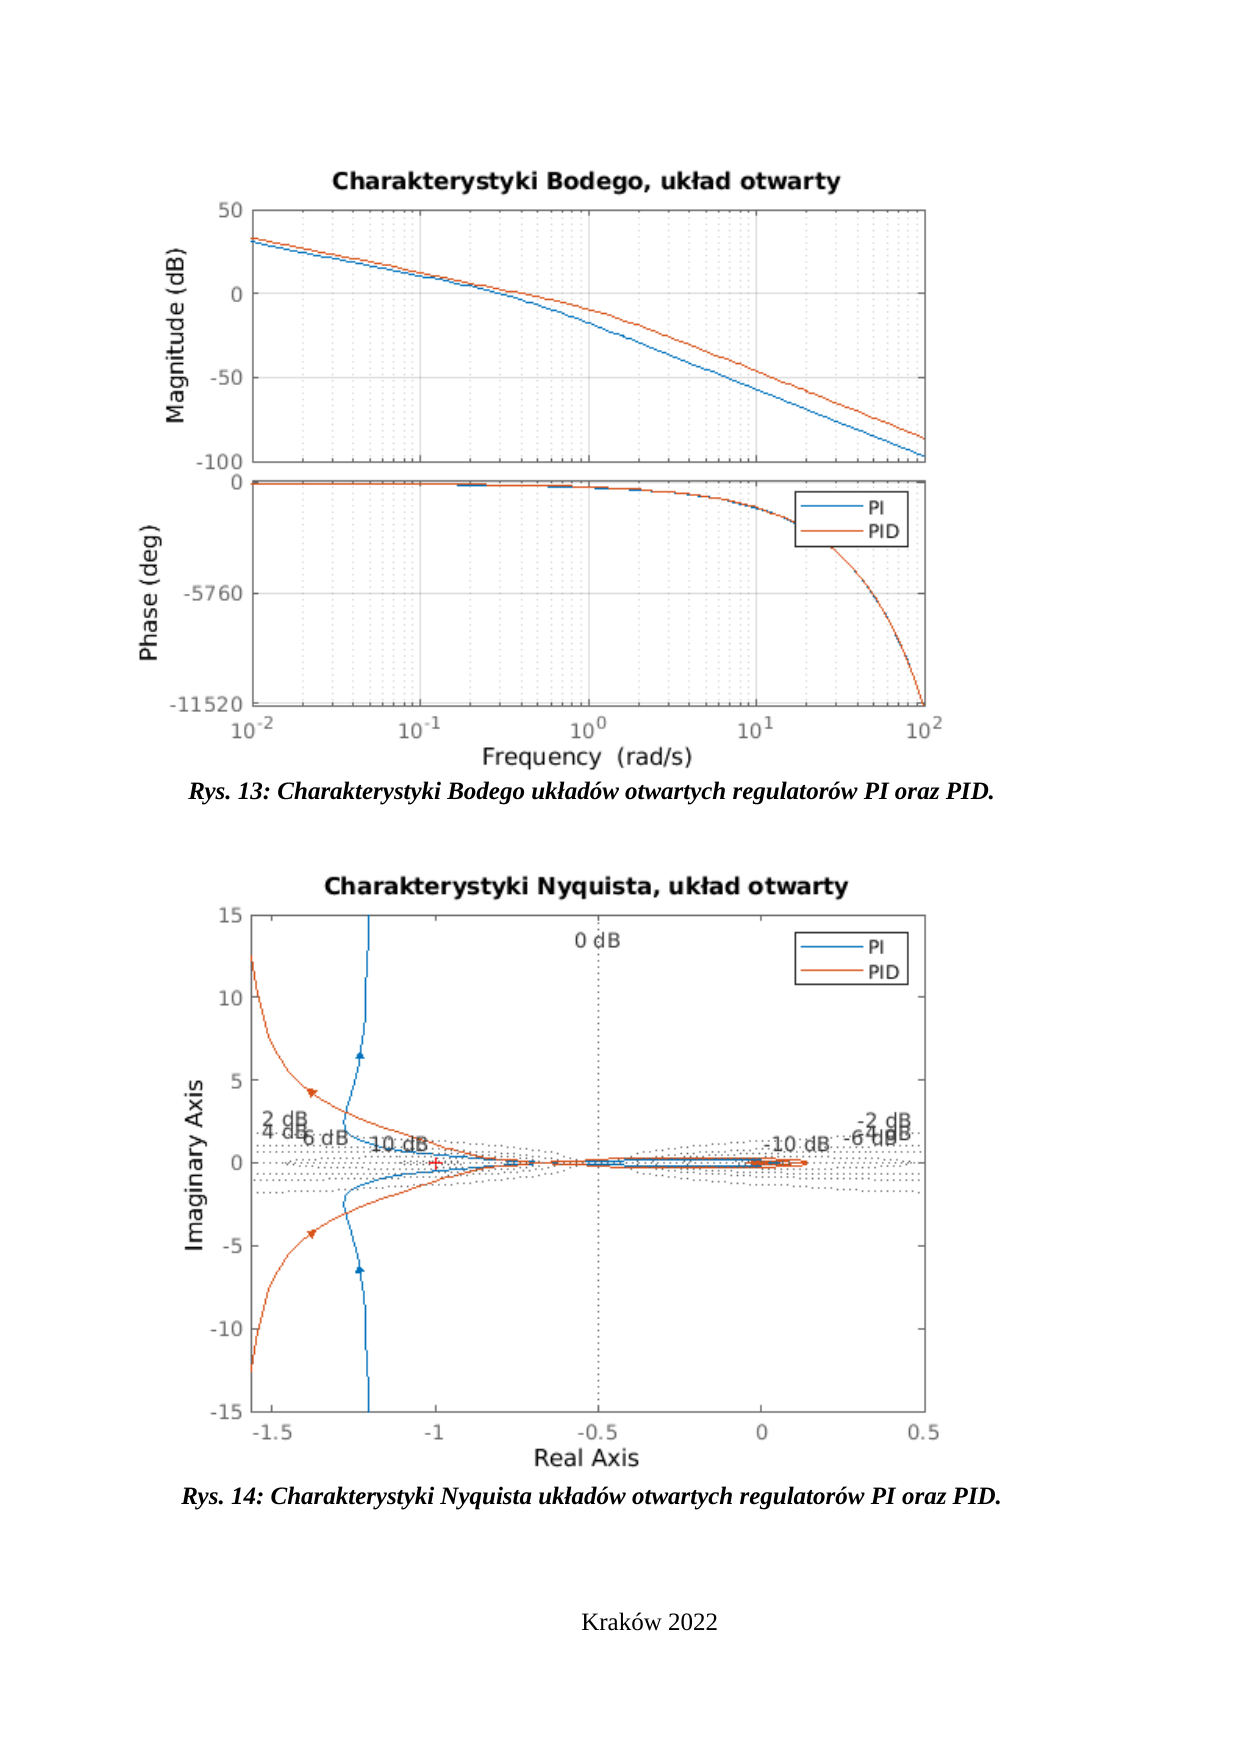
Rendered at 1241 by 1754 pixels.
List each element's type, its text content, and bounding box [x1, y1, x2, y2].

picture [118, 836, 1009, 1482]
text Rys. 14: Charakterystyki Nyquista układów otwartych regulatorów PI oraz PID. [118, 1482, 1009, 1510]
text Rys. 13: Charakterystyki Bodego układów otwartych regulatorów PI oraz PID. [118, 776, 1009, 804]
picture [118, 130, 1009, 776]
